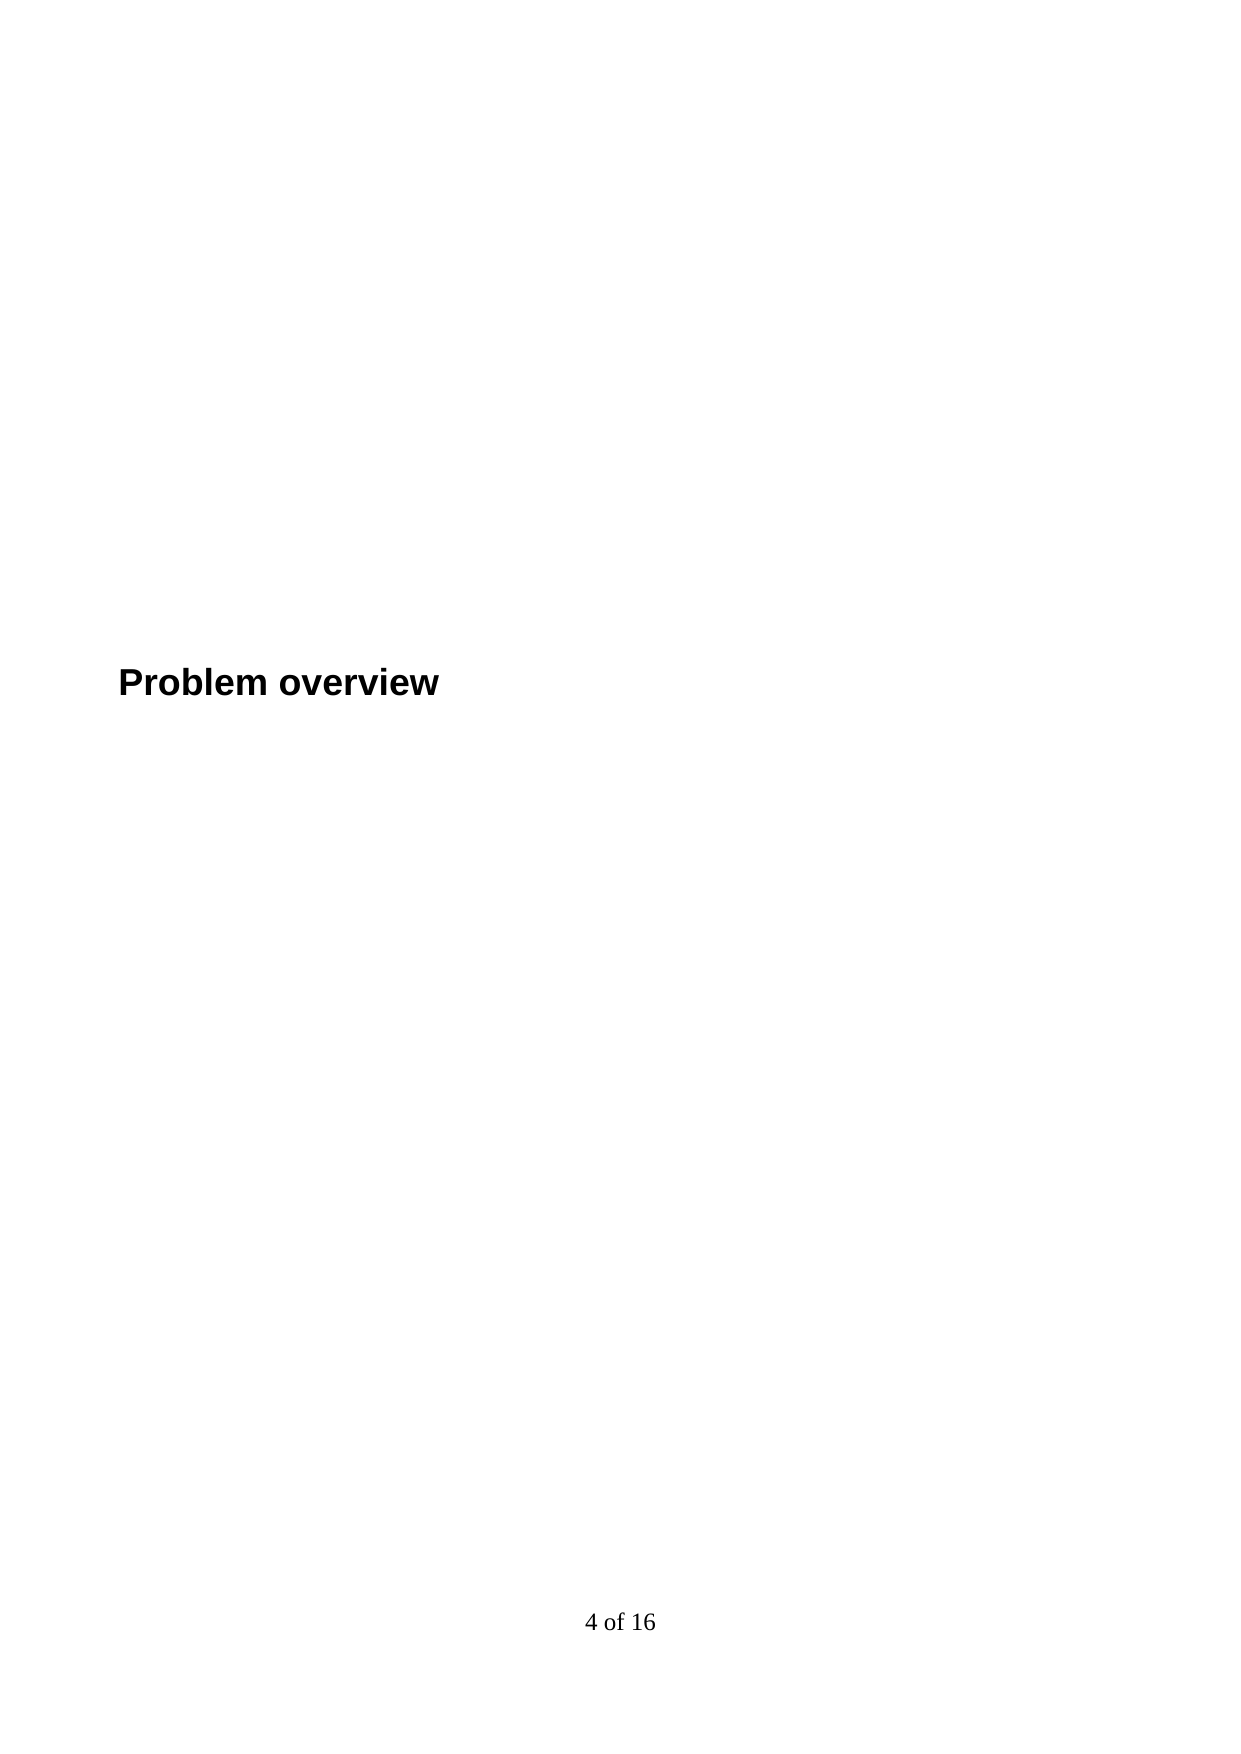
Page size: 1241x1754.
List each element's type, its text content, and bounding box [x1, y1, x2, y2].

subtitle Problem overview [118, 661, 1122, 704]
